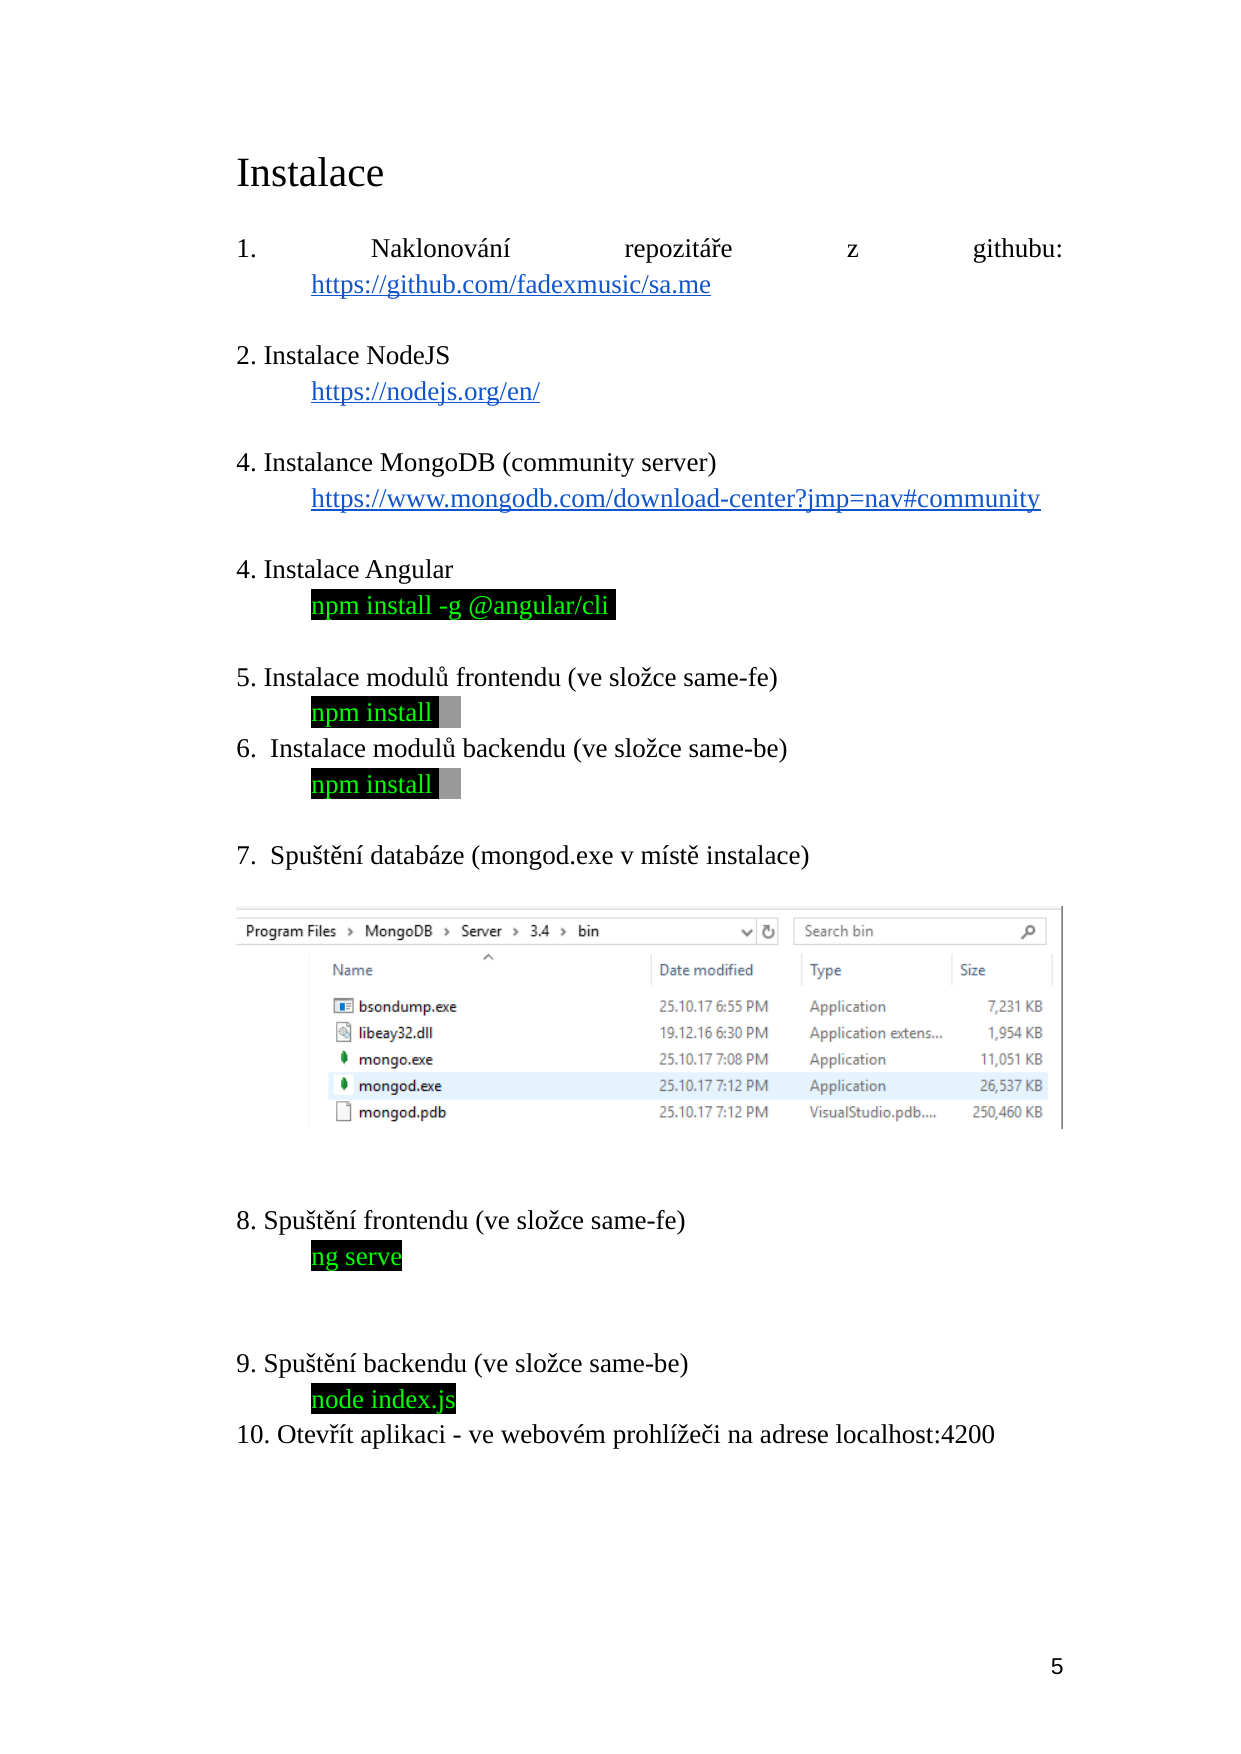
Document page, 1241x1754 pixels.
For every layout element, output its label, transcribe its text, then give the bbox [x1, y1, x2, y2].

text node index.js [236, 1383, 1063, 1414]
text https://www.mongodb.com/download-center?jmp=nav#community [236, 482, 1063, 513]
picture [236, 906, 1063, 1129]
text 8. Spuštění frontendu (ve složce same-fe) [236, 1204, 1063, 1235]
text npm install [236, 768, 1063, 799]
text 1. Naklonování repozitáře z githubu: https://github.com/fadexmusic/sa.me [236, 232, 1063, 299]
text 10. Otevřít aplikaci - ve webovém prohlížeči na adrese localhost:4200 [236, 1418, 1063, 1449]
text npm install -g @angular/cli [236, 589, 1063, 620]
text https://nodejs.org/en/ [236, 375, 1063, 406]
text 5. Instalace modulů frontendu (ve složce same-fe) [236, 661, 1063, 692]
text npm install [236, 696, 1063, 728]
text ng serve [236, 1240, 1063, 1271]
text 2. Instalace NodeJS [236, 339, 1063, 370]
text 4. Instalace Angular [236, 553, 1063, 585]
text 4. Instalance MongoDB (community server) [236, 446, 1063, 477]
text 6. Instalace modulů backendu (ve složce same-be) [236, 732, 1063, 763]
text 7. Spuštění databáze (mongod.exe v místě instalace) [236, 839, 1063, 871]
text 9. Spuštění backendu (ve složce same-be) [236, 1347, 1063, 1378]
subtitle Instalace [236, 148, 1063, 196]
